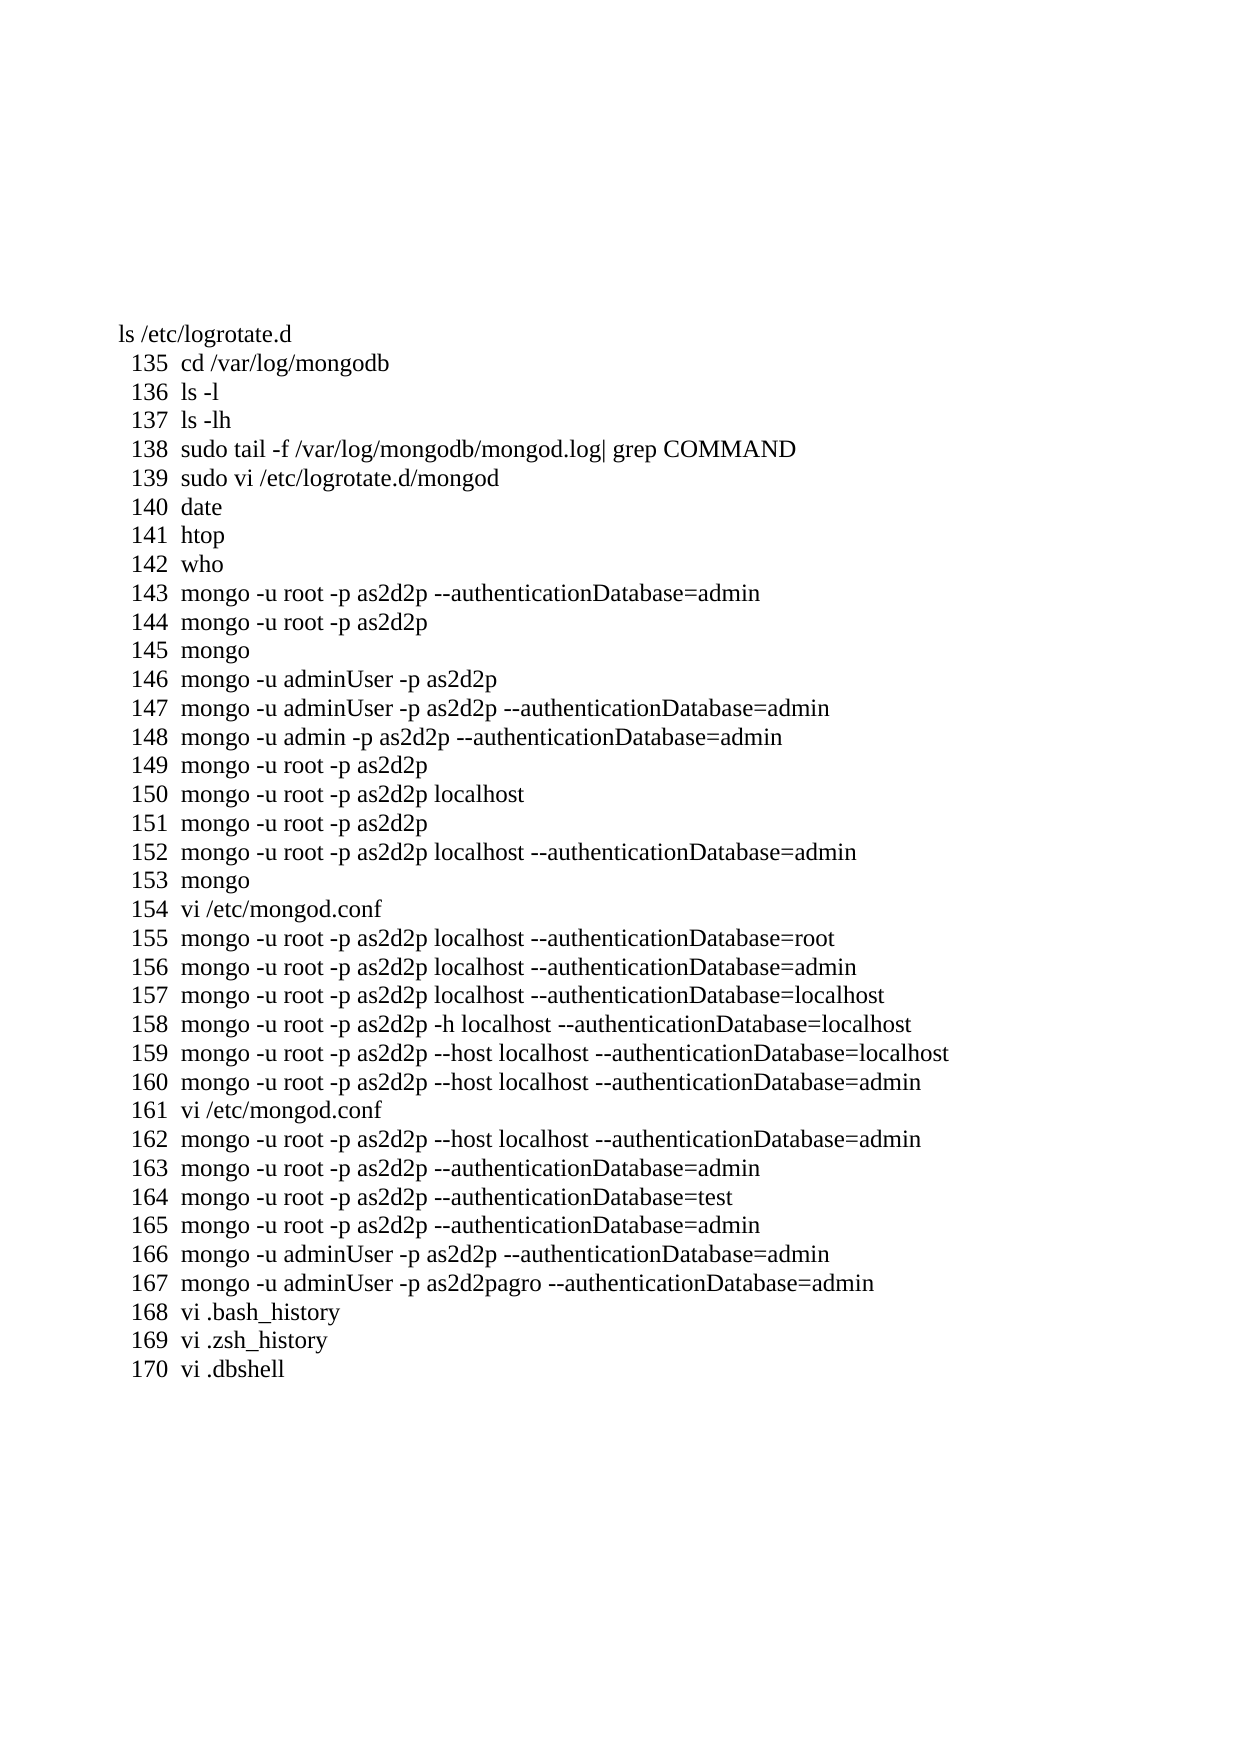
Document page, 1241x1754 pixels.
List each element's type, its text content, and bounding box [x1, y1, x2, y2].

text 153 mongo [118, 866, 1122, 894]
text 138 sudo tail -f /var/log/mongodb/mongod.log| grep COMMAND [118, 434, 1122, 463]
text 160 mongo -u root -p as2d2p --host localhost --authenticationDatabase=admin [118, 1067, 1122, 1096]
text 145 mongo [118, 636, 1122, 664]
text 140 date [118, 492, 1122, 521]
text 168 vi .bash_history [118, 1297, 1122, 1326]
text 170 vi .dbshell [118, 1354, 1122, 1383]
text 147 mongo -u adminUser -p as2d2p --authenticationDatabase=admin [118, 693, 1122, 722]
text 165 mongo -u root -p as2d2p --authenticationDatabase=admin [118, 1211, 1122, 1239]
text ls /etc/logrotate.d [118, 319, 1122, 348]
text 143 mongo -u root -p as2d2p --authenticationDatabase=admin [118, 578, 1122, 607]
text 139 sudo vi /etc/logrotate.d/mongod [118, 463, 1122, 492]
text 151 mongo -u root -p as2d2p [118, 808, 1122, 837]
text 167 mongo -u adminUser -p as2d2pagro --authenticationDatabase=admin [118, 1268, 1122, 1297]
text 142 who [118, 549, 1122, 578]
text 150 mongo -u root -p as2d2p localhost [118, 779, 1122, 808]
text 144 mongo -u root -p as2d2p [118, 607, 1122, 636]
text 162 mongo -u root -p as2d2p --host localhost --authenticationDatabase=admin [118, 1124, 1122, 1153]
text 155 mongo -u root -p as2d2p localhost --authenticationDatabase=root [118, 923, 1122, 952]
text 169 vi .zsh_history [118, 1326, 1122, 1354]
text 136 ls -l [118, 377, 1122, 406]
text 146 mongo -u adminUser -p as2d2p [118, 664, 1122, 693]
text 158 mongo -u root -p as2d2p -h localhost --authenticationDatabase=localhost [118, 1009, 1122, 1038]
text 141 htop [118, 521, 1122, 549]
text 152 mongo -u root -p as2d2p localhost --authenticationDatabase=admin [118, 837, 1122, 866]
text 159 mongo -u root -p as2d2p --host localhost --authenticationDatabase=localhost [118, 1038, 1122, 1067]
text 164 mongo -u root -p as2d2p --authenticationDatabase=test [118, 1182, 1122, 1211]
text 148 mongo -u admin -p as2d2p --authenticationDatabase=admin [118, 722, 1122, 751]
text 137 ls -lh [118, 406, 1122, 434]
text 156 mongo -u root -p as2d2p localhost --authenticationDatabase=admin [118, 952, 1122, 981]
text 157 mongo -u root -p as2d2p localhost --authenticationDatabase=localhost [118, 981, 1122, 1009]
text 166 mongo -u adminUser -p as2d2p --authenticationDatabase=admin [118, 1239, 1122, 1268]
text 149 mongo -u root -p as2d2p [118, 751, 1122, 779]
text 154 vi /etc/mongod.conf [118, 894, 1122, 923]
text 135 cd /var/log/mongodb [118, 348, 1122, 377]
text 161 vi /etc/mongod.conf [118, 1096, 1122, 1124]
text 163 mongo -u root -p as2d2p --authenticationDatabase=admin [118, 1153, 1122, 1182]
